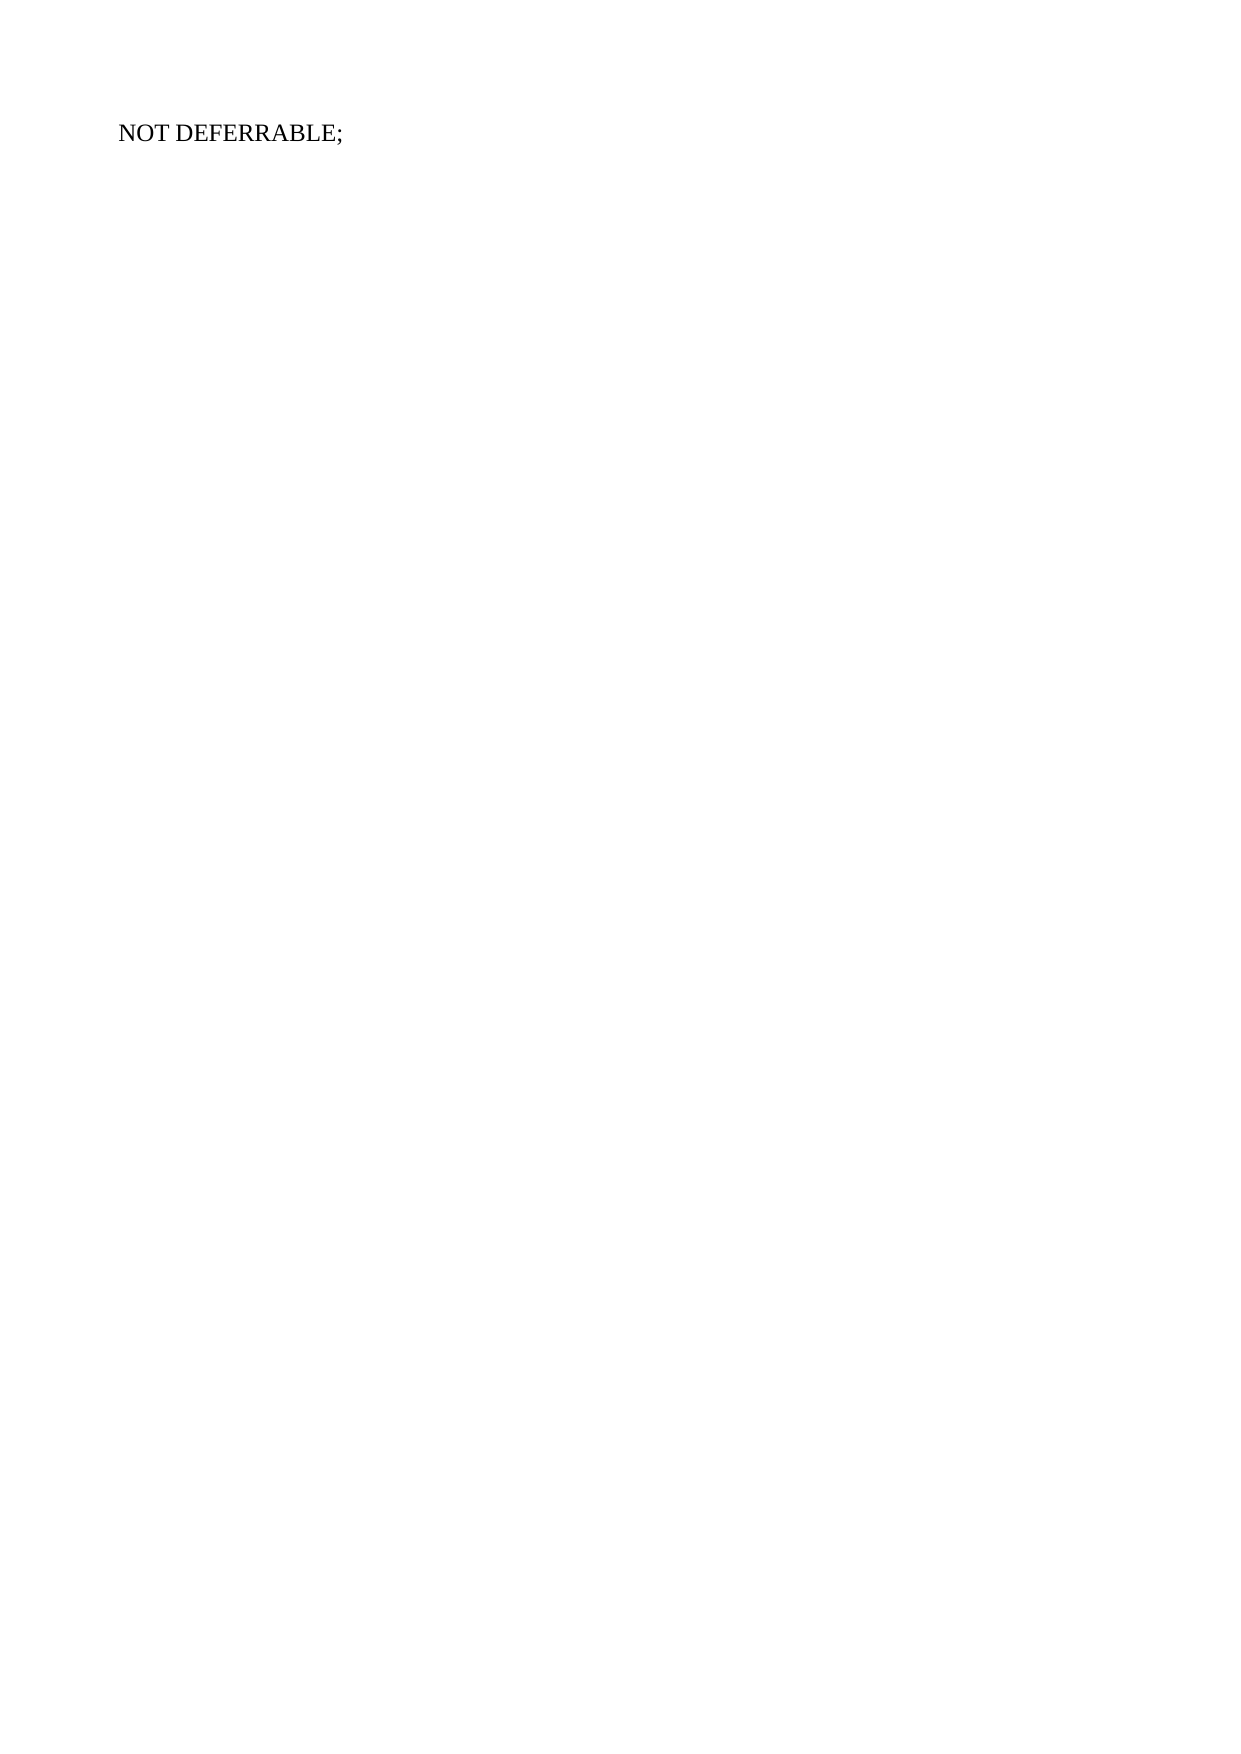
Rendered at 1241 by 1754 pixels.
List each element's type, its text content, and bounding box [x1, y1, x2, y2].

text NOT DEFERRABLE; [118, 118, 1122, 147]
